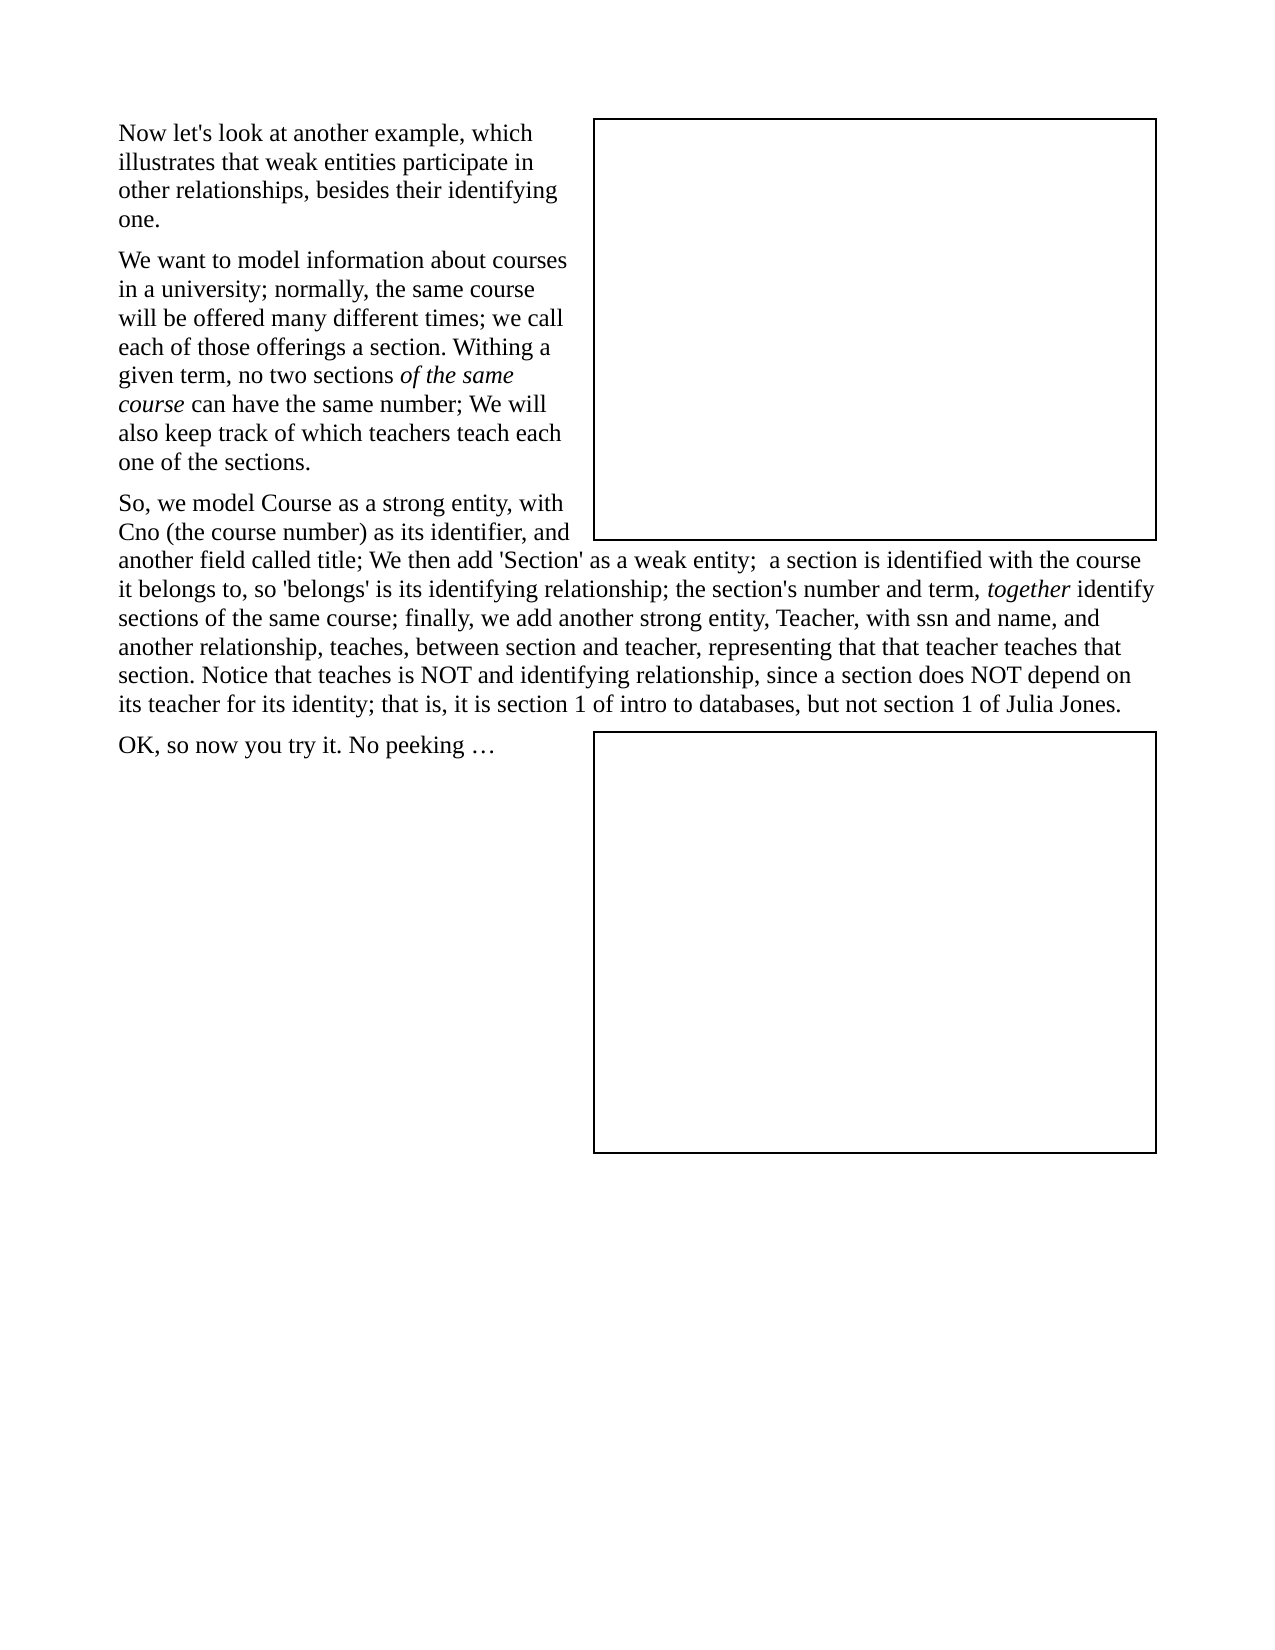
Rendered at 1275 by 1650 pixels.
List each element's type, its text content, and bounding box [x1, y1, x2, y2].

text So, we model Course as a strong entity, with Cno (the course number) as its identifier, and another field called title; We then add 'Section' as a weak entity; a section is identified with the course it belongs to, so 'belongs' is its identifying relationship; the section's number and term, together identify sections of the same course; finally, we add another strong entity, Teacher, with ssn and name, and another relationship, teaches, between section and teacher, representing that that teacher teaches that section. Notice that teaches is NOT and identifying relationship, since a section does NOT depend on its teacher for its identity; that is, it is section 1 of intro to databases, but not section 1 of Julia Jones. [118, 488, 1157, 718]
text We want to model information about courses in a university; normally, the same course will be offered many different times; we call each of those offerings a section. Withing a given term, no two sections of the same course can have the same number; We will also keep track of which teachers teach each one of the sections. [118, 246, 593, 476]
text Now let's look at another example, which illustrates that weak entities participate in other relationships, besides their identifying one. [118, 118, 593, 233]
text [598, 246, 1152, 476]
text [595, 733, 1155, 1152]
text [595, 120, 1155, 539]
text OK, so now you try it. No peeking … [118, 731, 593, 759]
